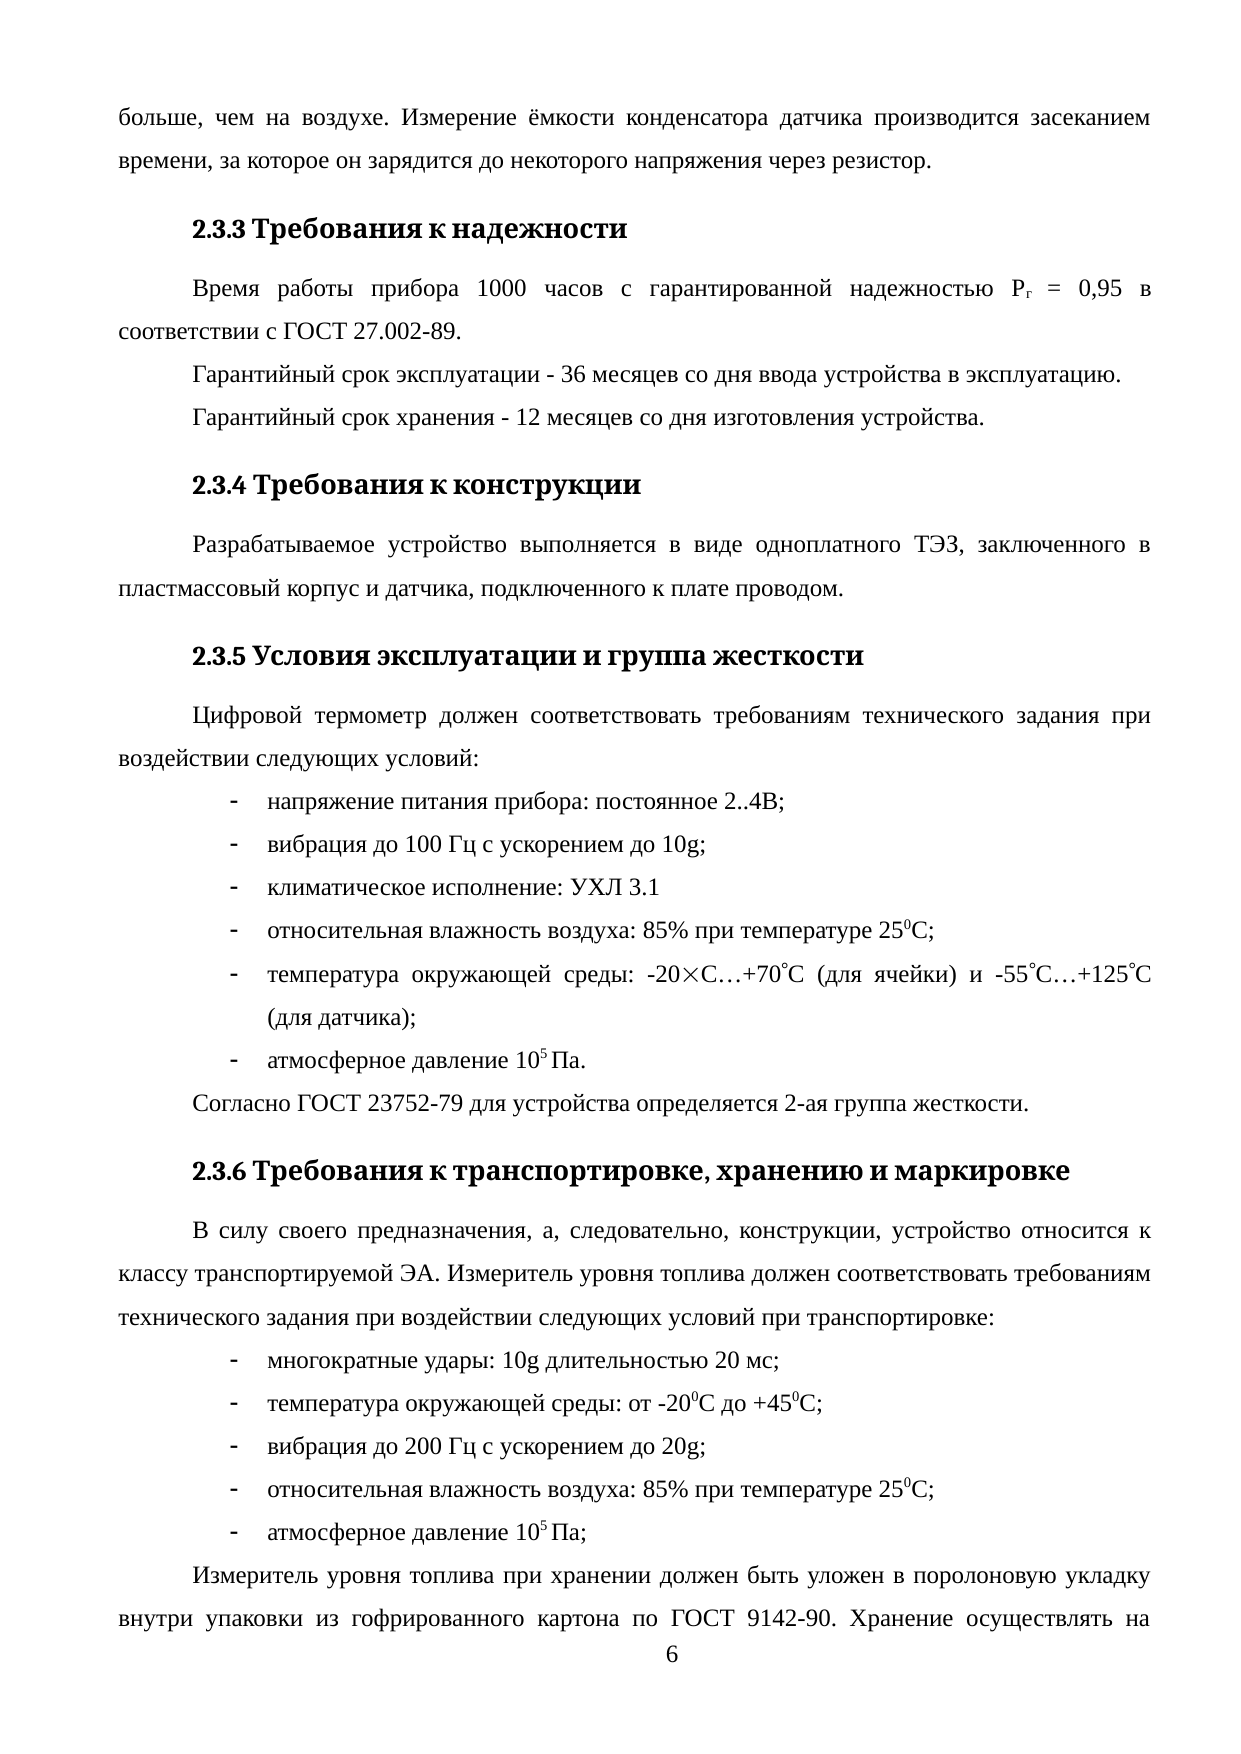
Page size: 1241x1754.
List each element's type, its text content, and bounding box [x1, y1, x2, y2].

list Согласно ГОСТ 23752-79 для устройства определяется 2-ая группа жесткости. [118, 1088, 1152, 1117]
list температура окружающей среды: от -200С до +450С; [229, 1388, 1152, 1417]
list температура окружающей среды: -20С…+70С (для ячейки) и -55С…+125С (для датчика); [229, 959, 1152, 1031]
list напряжение питания прибора: постоянное 2..4В; [229, 786, 1152, 815]
list вибрация до 100 Гц с ускорением до 10g; [229, 829, 1152, 858]
list вибрация до 200 Гц с ускорением до 20g; [229, 1431, 1152, 1460]
text В силу своего предназначения, а, следовательно, конструкции, устройство относится к классу транспортируемой ЭА. Измеритель уровня топлива должен соответствовать требованиям технического задания при воздействии следующих условий при транспортировке: [118, 1215, 1152, 1330]
text Гарантийный срок эксплуатации - 36 месяцев со дня ввода устройства в эксплуатацию. [118, 359, 1152, 388]
list относительная влажность воздуха: 85% при температуре 250С; [229, 1474, 1152, 1503]
text Разрабатываемое устройство выполняется в виде одноплатного ТЭЗ, заключенного в пластмассовый корпус и датчика, подключенного к плате проводом. [118, 529, 1152, 601]
text Гарантийный срок хранения - 12 месяцев со дня изготовления устройства. [118, 402, 1152, 431]
subtitle 2.3.3 Требования к надежности [118, 214, 1152, 245]
list климатическое исполнение: УХЛ 3.1 [229, 872, 1152, 901]
subtitle 2.3.6 Требования к транспортировке, хранению и маркировке [118, 1156, 1152, 1187]
subtitle 2.3.4 Требования к конструкции [118, 470, 1152, 502]
list относительная влажность воздуха: 85% при температуре 250С; [229, 916, 1152, 944]
text Время работы прибора 1000 часов с гарантированной надежностью Рг = 0,95 в соответствии с ГОСТ 27.002-89. [118, 273, 1152, 345]
text Измеритель уровня топлива при хранении должен быть уложен в поролоновую укладку внутри упаковки из гофрированного картона по ГОСТ 9142-90. Хранение осуществлять на [118, 1560, 1152, 1632]
list многократные удары: 10g длительностью 20 мс; [229, 1345, 1152, 1373]
subtitle 2.3.5 Условия эксплуатации и группа жесткости [118, 641, 1152, 672]
text Цифровой термометр должен соответствовать требованиям технического задания при воздействии следующих условий: [118, 700, 1152, 772]
list атмосферное давление 105 Па; [229, 1517, 1152, 1546]
text больше, чем на воздухе. Измерение ёмкости конденсатора датчика производится засеканием времени, за которое он зарядится до некоторого напряжения через резистор. [118, 102, 1152, 174]
list атмосферное давление 105 Па. [229, 1045, 1152, 1074]
